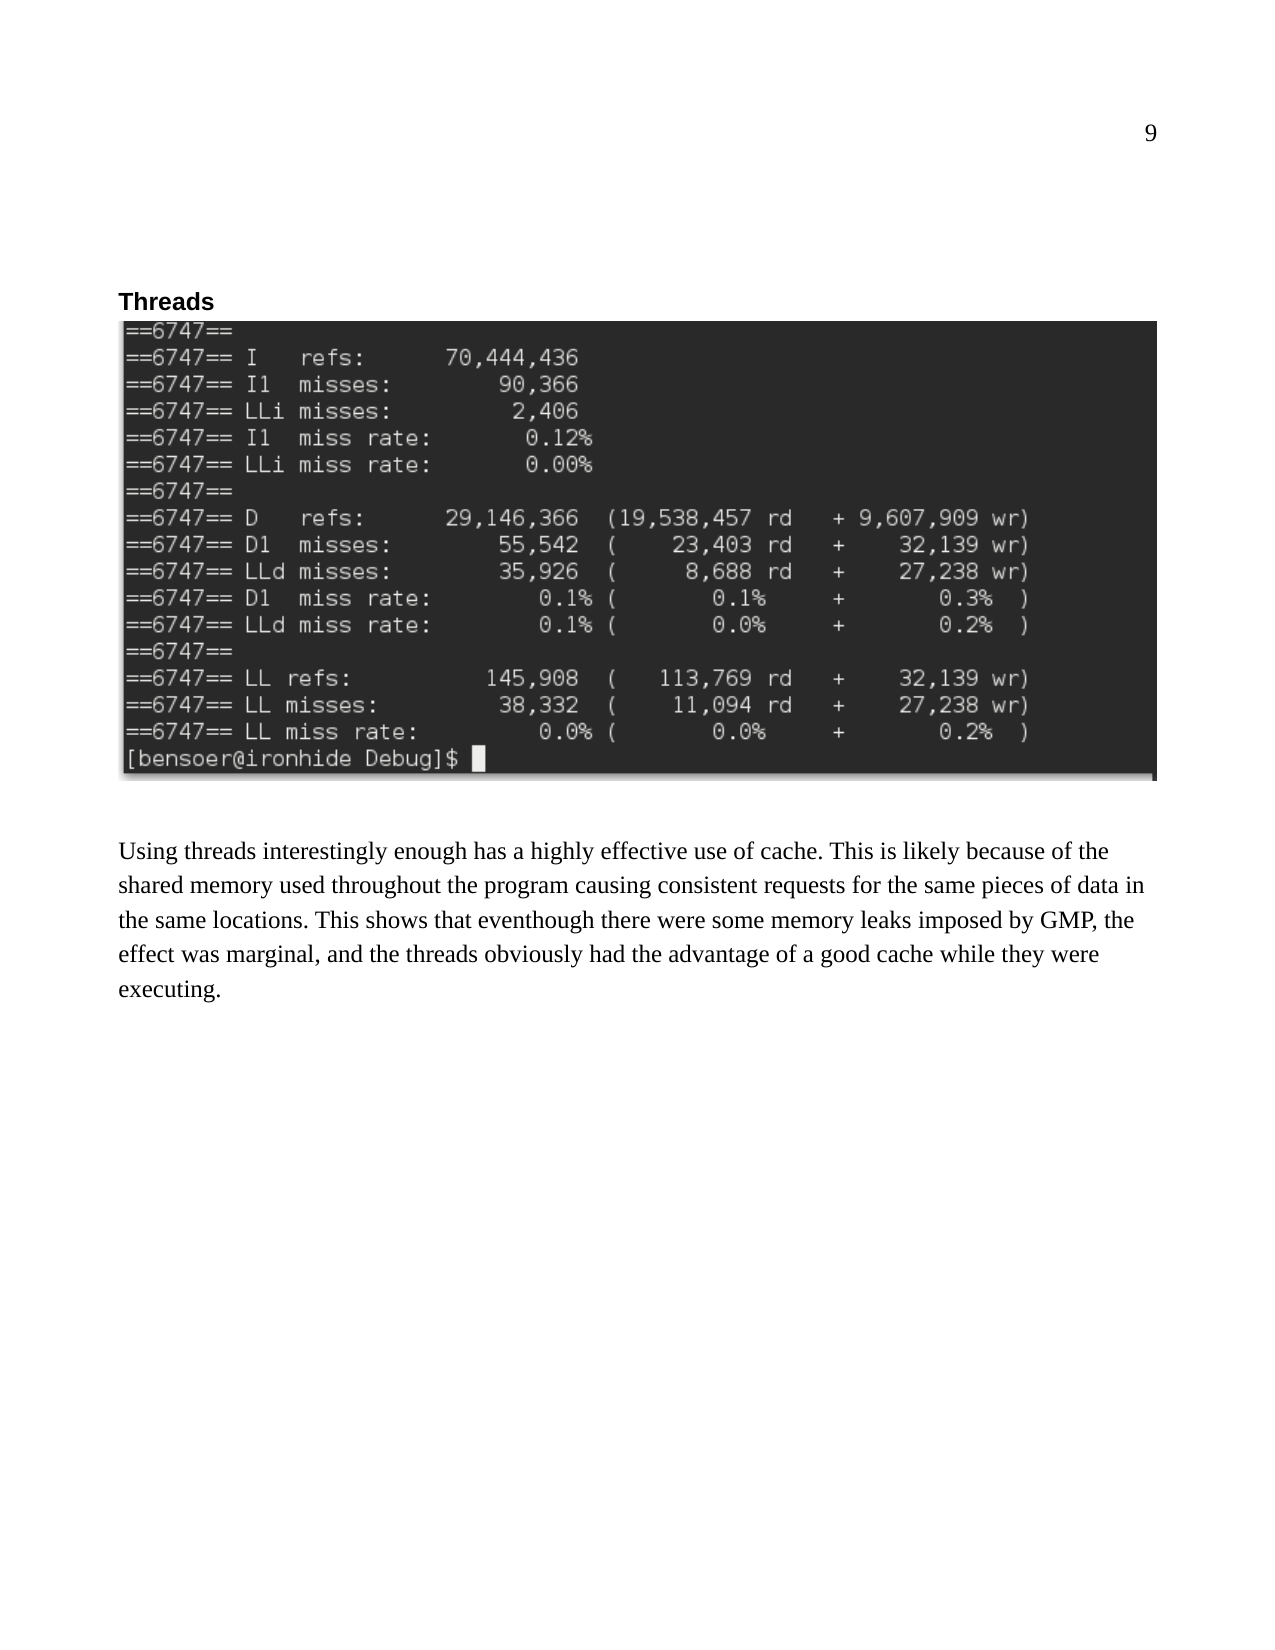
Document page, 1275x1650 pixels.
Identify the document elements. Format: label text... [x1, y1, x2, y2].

subtitle Threads [118, 287, 1157, 316]
text Using threads interestingly enough has a highly effective use of cache. This is likely because of the shared memory used throughout the program causing consistent requests for the same pieces of data in the same locations. This shows that eventhough there were some memory leaks imposed by GMP, the effect was marginal, and the threads obviously had the advantage of a good cache while they were executing. [118, 836, 1157, 1002]
picture [118, 321, 1157, 781]
